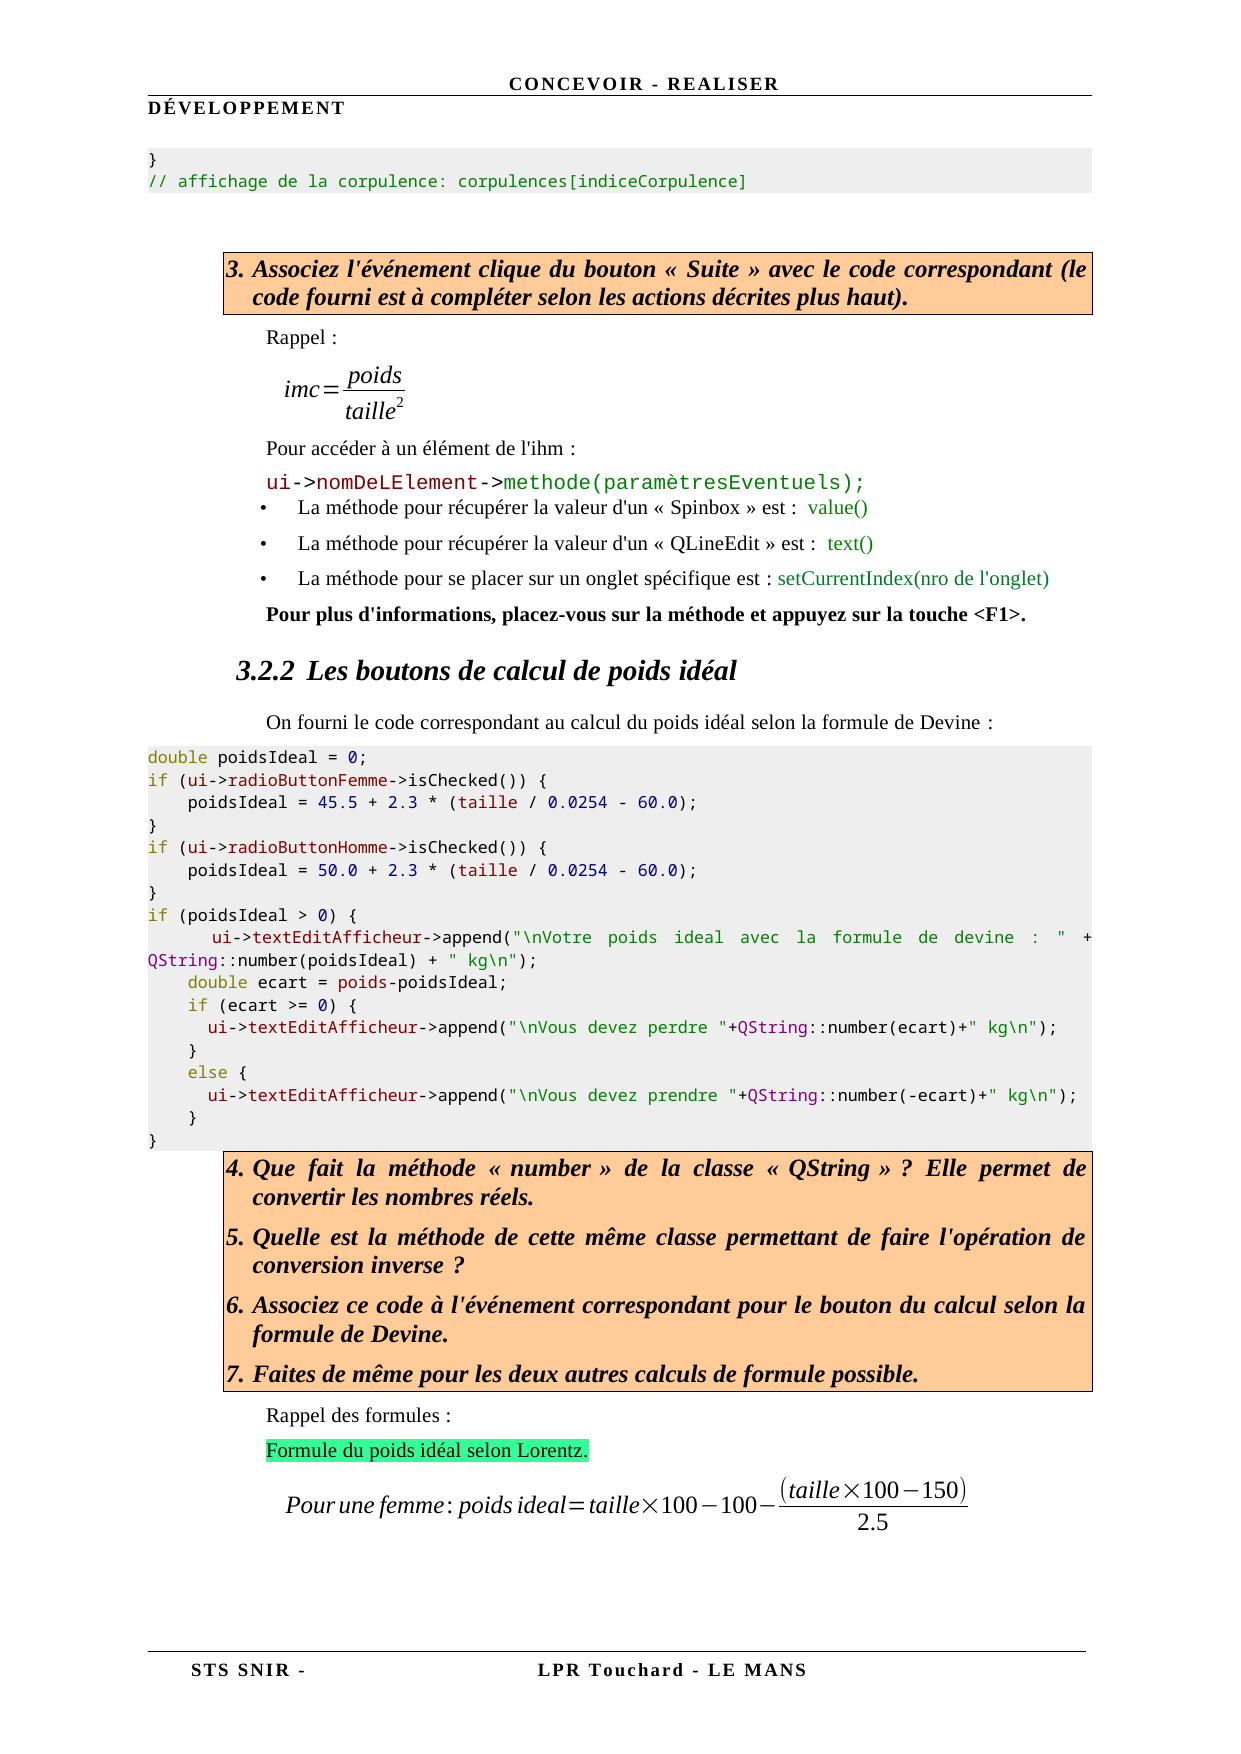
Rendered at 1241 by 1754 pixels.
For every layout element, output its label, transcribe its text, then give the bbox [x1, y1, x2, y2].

subtitle ui->nomDeLElement->methode(paramètresEventuels); [223, 472, 1092, 496]
text Formule du poids idéal selon Lorentz. [223, 1439, 1092, 1462]
text On fourni le code correspondant au calcul du poids idéal selon la formule de Devine : [223, 711, 1092, 734]
subtitle Pour plus d'informations, placez-vous sur la méthode et appuyez sur la touche <F1>. [223, 603, 1092, 626]
subtitle La méthode pour récupérer la valeur d'un « Spinbox » est : value() [260, 496, 1092, 519]
text } [148, 1129, 1092, 1151]
text if (ecart >= 0) { [148, 994, 1092, 1016]
list Que fait la méthode « number » de la classe « QString » ? Elle permet de convertir les nombres réels. [224, 1152, 1092, 1210]
text // affichage de la corpulence: corpulences[indiceCorpulence] [148, 170, 1092, 193]
text Rappel des formules : [223, 1403, 1092, 1427]
subtitle Pour accéder à un élément de l'ihm : [223, 437, 1092, 460]
subtitle Les boutons de calcul de poids idéal [148, 657, 1092, 687]
subtitle La méthode pour récupérer la valeur d'un « QLineEdit » est : text() [260, 532, 1092, 555]
text if (ui->radioButtonFemme->isChecked()) { [148, 769, 1092, 791]
text if (ui->radioButtonHomme->isChecked()) { [148, 836, 1092, 859]
subtitle La méthode pour se placer sur un onglet spécifique est : setCurrentIndex(nro de l'onglet) [260, 567, 1092, 590]
list Associez l'événement clique du bouton « Suite » avec le code correspondant (le code fourni est à compléter selon les actions décrites plus haut). [224, 253, 1092, 314]
text } [148, 148, 1092, 170]
list Associez ce code à l'événement correspondant pour le bouton du calcul selon la formule de Devine. [224, 1288, 1092, 1347]
text poidsIdeal = 45.5 + 2.3 * (taille / 0.0254 - 60.0); [148, 791, 1092, 814]
text else { [148, 1061, 1092, 1084]
text ui->textEditAfficheur->append("\nVotre poids ideal avec la formule de devine : " + QString::number(poidsIdeal) + " kg\n"); [148, 926, 1092, 971]
list Quelle est la méthode de cette même classe permettant de faire l'opération de conversion inverse ? [224, 1220, 1092, 1279]
text } [148, 814, 1092, 836]
text ui->textEditAfficheur->append("\nVous devez perdre "+QString::number(ecart)+" kg\n"); [148, 1016, 1092, 1039]
text double ecart = poids-poidsIdeal; [148, 971, 1092, 994]
text } [148, 881, 1092, 904]
subtitle Rappel : [223, 326, 1092, 349]
text ui->textEditAfficheur->append("\nVous devez prendre "+QString::number(-ecart)+" kg\n"); [148, 1084, 1092, 1106]
text } [148, 1039, 1092, 1061]
text } [148, 1106, 1092, 1129]
text poidsIdeal = 50.0 + 2.3 * (taille / 0.0254 - 60.0); [148, 859, 1092, 881]
text if (poidsIdeal > 0) { [148, 904, 1092, 926]
text double poidsIdeal = 0; [148, 746, 1092, 769]
list Faites de même pour les deux autres calculs de formule possible. [224, 1357, 1092, 1391]
